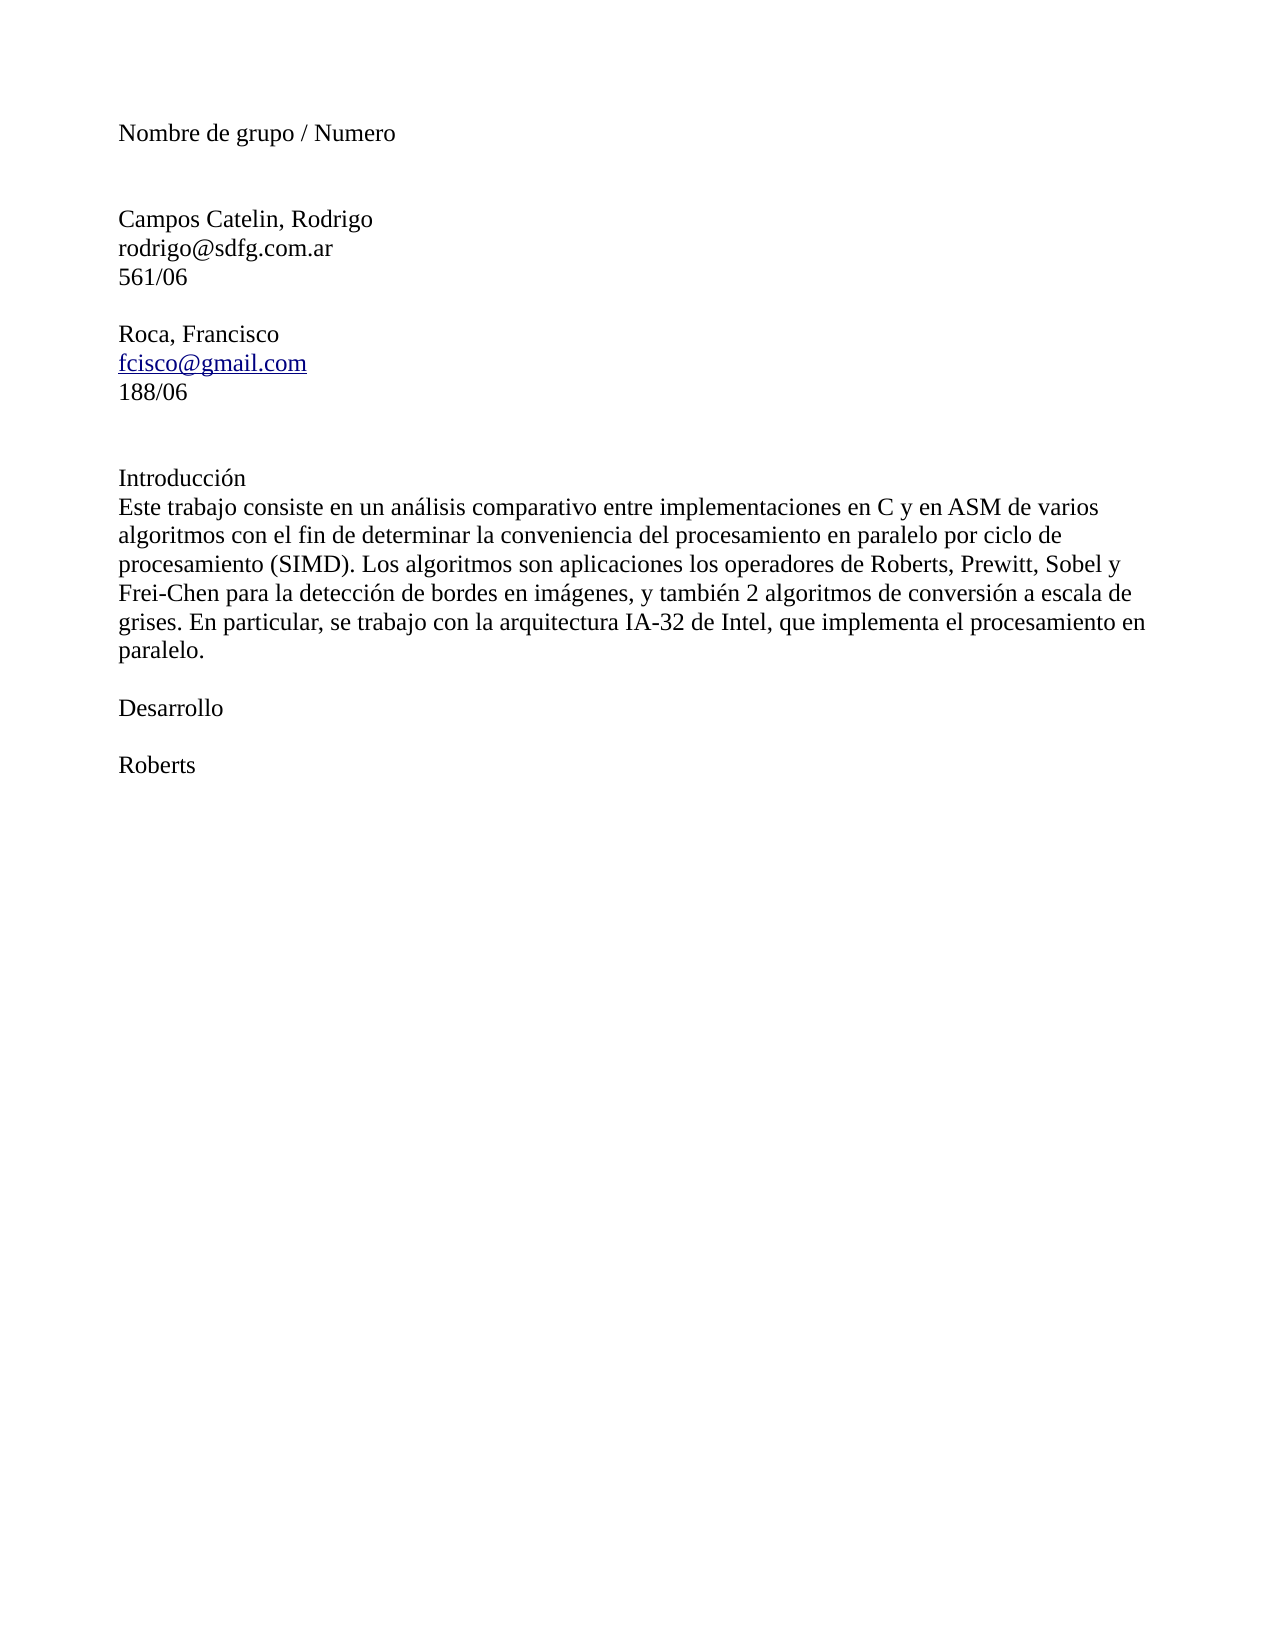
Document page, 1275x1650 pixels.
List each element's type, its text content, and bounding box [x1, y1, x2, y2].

text 188/06 [118, 377, 1157, 406]
text Roca, Francisco [118, 319, 1157, 348]
text Desarrollo [118, 693, 1157, 722]
text Campos Catelin, Rodrigo [118, 204, 1157, 233]
text Roberts [118, 751, 1157, 779]
text Nombre de grupo / Numero [118, 118, 1157, 147]
text Este trabajo consiste en un análisis comparativo entre implementaciones en C y en ASM de varios algoritmos con el fin de determinar la conveniencia del procesamiento en paralelo por ciclo de procesamiento (SIMD). Los algoritmos son aplicaciones los operadores de Roberts, Prewitt, Sobel y Frei-Chen para la detección de bordes en imágenes, y también 2 algoritmos de conversión a escala de grises. En particular, se trabajo con la arquitectura IA-32 de Intel, que implementa el procesamiento en paralelo. [118, 492, 1157, 664]
text Introducción [118, 463, 1157, 492]
text fcisco@gmail.com [118, 348, 1157, 377]
text 561/06 [118, 262, 1157, 291]
text rodrigo@sdfg.com.ar [118, 233, 1157, 262]
